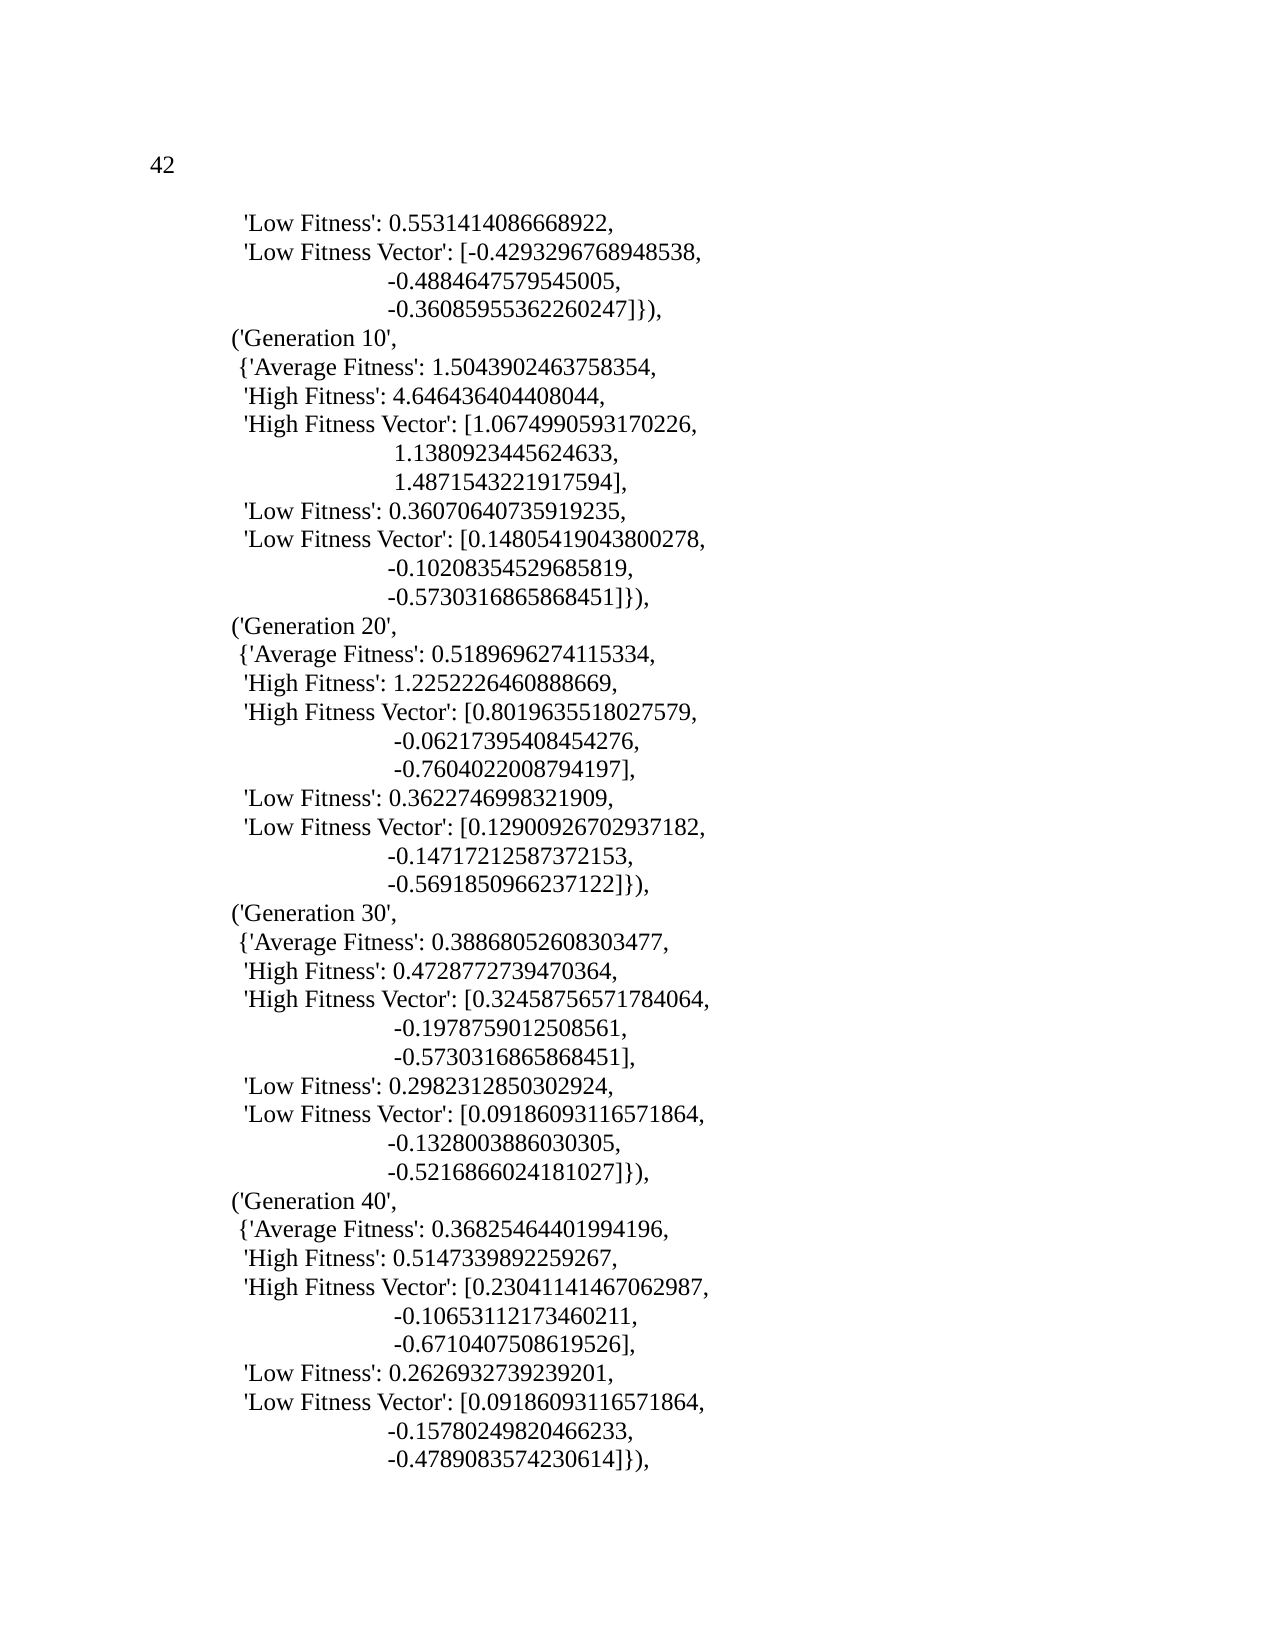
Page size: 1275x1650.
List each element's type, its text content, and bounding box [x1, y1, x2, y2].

text 'Low Fitness Vector': [-0.4293296768948538, [150, 237, 1125, 266]
text {'Average Fitness': 0.36825464401994196, [150, 1214, 1125, 1243]
text ('Generation 40', [150, 1186, 1125, 1214]
text 'High Fitness': 1.2252226460888669, [150, 668, 1125, 697]
text -0.14717212587372153, [150, 841, 1125, 869]
text -0.4789083574230614]}), [150, 1444, 1125, 1473]
text -0.6710407508619526], [150, 1329, 1125, 1358]
text -0.10653112173460211, [150, 1301, 1125, 1329]
text 'High Fitness Vector': [1.0674990593170226, [150, 409, 1125, 438]
text -0.36085955362260247]}), [150, 294, 1125, 323]
text -0.7604022008794197], [150, 754, 1125, 783]
text -0.5730316865868451]}), [150, 582, 1125, 611]
text 1.1380923445624633, [150, 438, 1125, 467]
text {'Average Fitness': 0.5189696274115334, [150, 639, 1125, 668]
text -0.5691850966237122]}), [150, 869, 1125, 898]
text 'High Fitness': 0.4728772739470364, [150, 956, 1125, 984]
text 'High Fitness': 4.646436404408044, [150, 381, 1125, 409]
text 1.4871543221917594], [150, 467, 1125, 496]
text 'Low Fitness': 0.2626932739239201, [150, 1358, 1125, 1387]
text ('Generation 10', [150, 323, 1125, 352]
text 'Low Fitness Vector': [0.09186093116571864, [150, 1099, 1125, 1128]
text 'High Fitness Vector': [0.23041141467062987, [150, 1272, 1125, 1301]
text 'Low Fitness': 0.36070640735919235, [150, 496, 1125, 524]
text 'High Fitness': 0.5147339892259267, [150, 1243, 1125, 1272]
text 'Low Fitness Vector': [0.09186093116571864, [150, 1387, 1125, 1416]
text 'Low Fitness': 0.3622746998321909, [150, 783, 1125, 812]
text -0.15780249820466233, [150, 1416, 1125, 1444]
text -0.5216866024181027]}), [150, 1157, 1125, 1186]
text 'Low Fitness Vector': [0.12900926702937182, [150, 812, 1125, 841]
text ('Generation 30', [150, 898, 1125, 927]
text {'Average Fitness': 1.5043902463758354, [150, 352, 1125, 381]
text -0.1978759012508561, [150, 1013, 1125, 1042]
text -0.10208354529685819, [150, 553, 1125, 582]
text -0.1328003886030305, [150, 1128, 1125, 1157]
text -0.4884647579545005, [150, 266, 1125, 294]
text 'Low Fitness': 0.5531414086668922, [150, 208, 1125, 237]
text 'High Fitness Vector': [0.32458756571784064, [150, 984, 1125, 1013]
text -0.5730316865868451], [150, 1042, 1125, 1071]
text 'Low Fitness': 0.2982312850302924, [150, 1071, 1125, 1099]
text 'Low Fitness Vector': [0.14805419043800278, [150, 524, 1125, 553]
text {'Average Fitness': 0.38868052608303477, [150, 927, 1125, 956]
text ('Generation 20', [150, 611, 1125, 639]
text 'High Fitness Vector': [0.8019635518027579, [150, 697, 1125, 726]
text -0.06217395408454276, [150, 726, 1125, 754]
